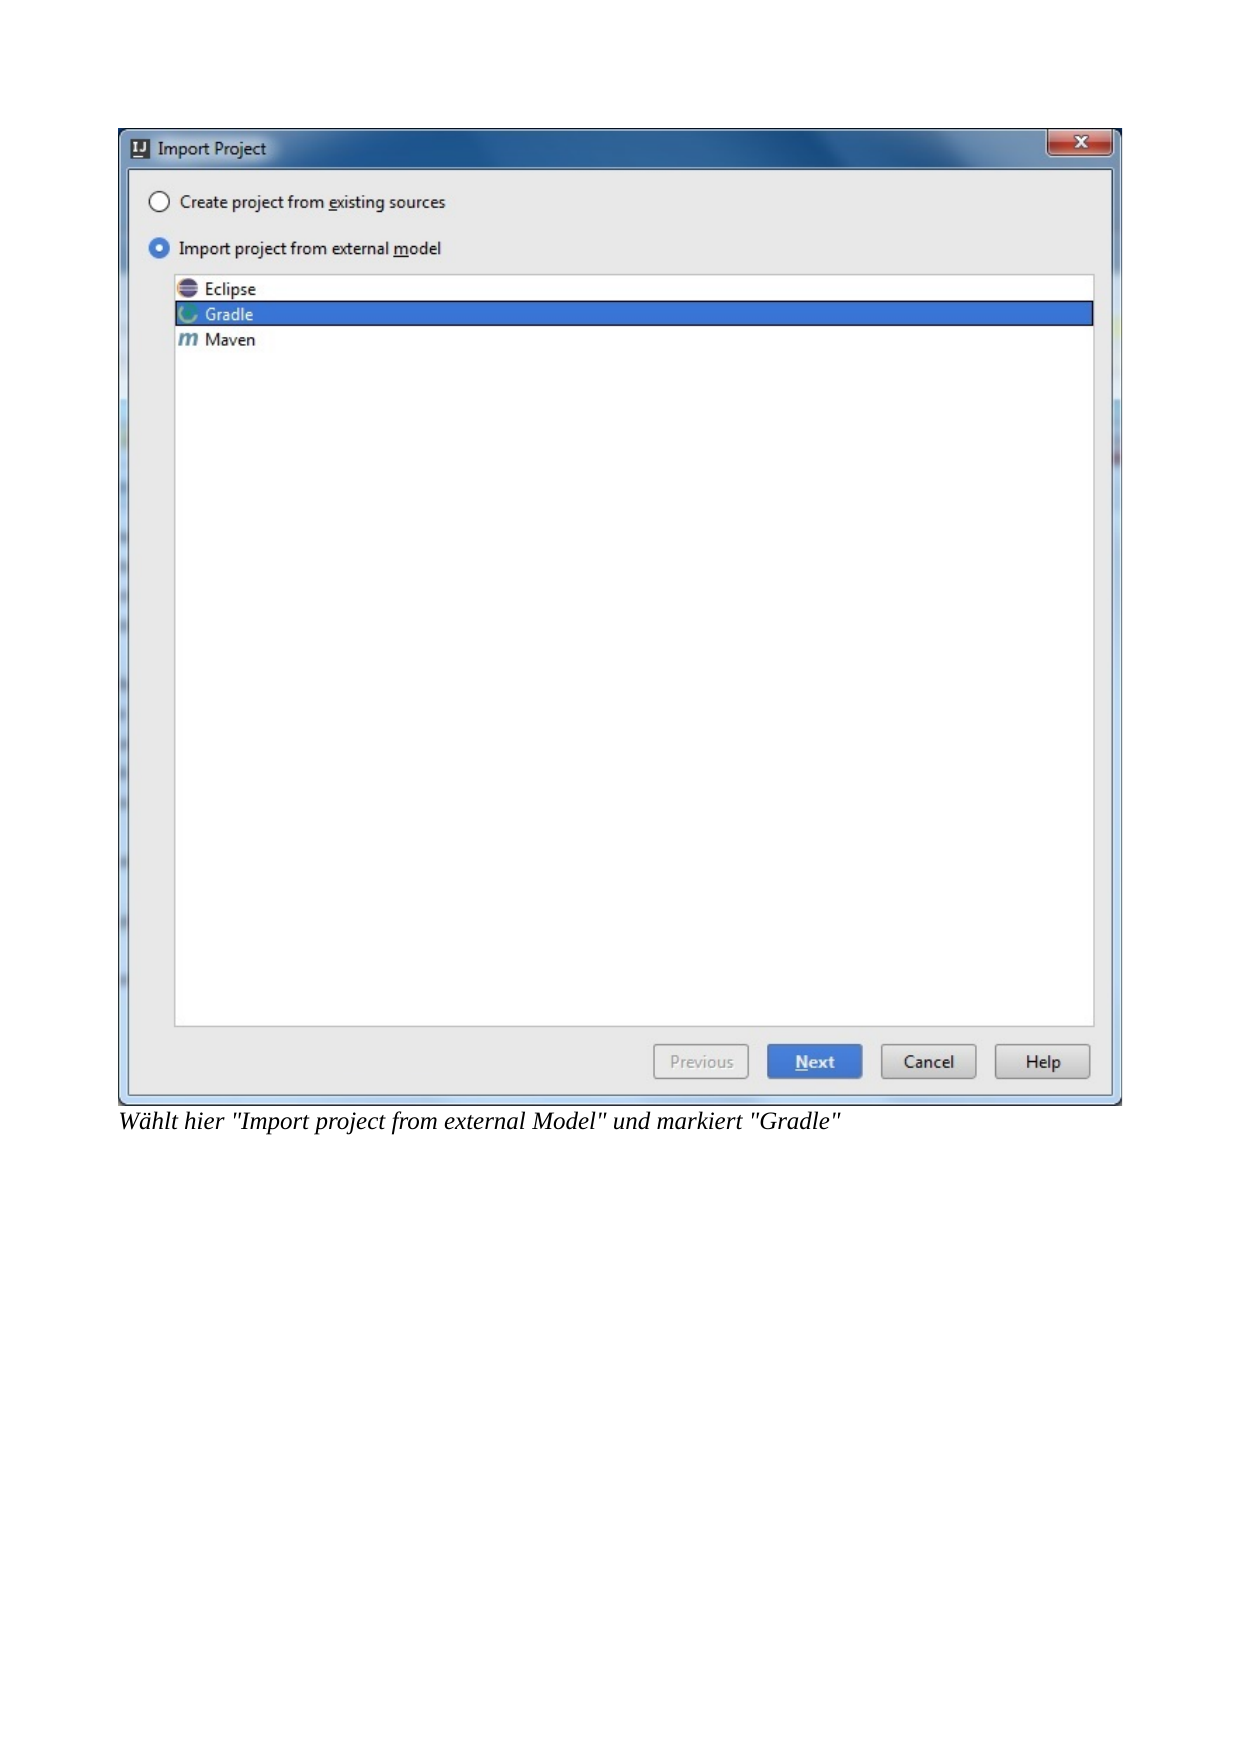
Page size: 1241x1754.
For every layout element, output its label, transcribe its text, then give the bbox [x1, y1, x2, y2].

text Wählt hier "Import project from external Model" und markiert "Gradle" [118, 1106, 1122, 1135]
picture [118, 128, 1123, 1106]
